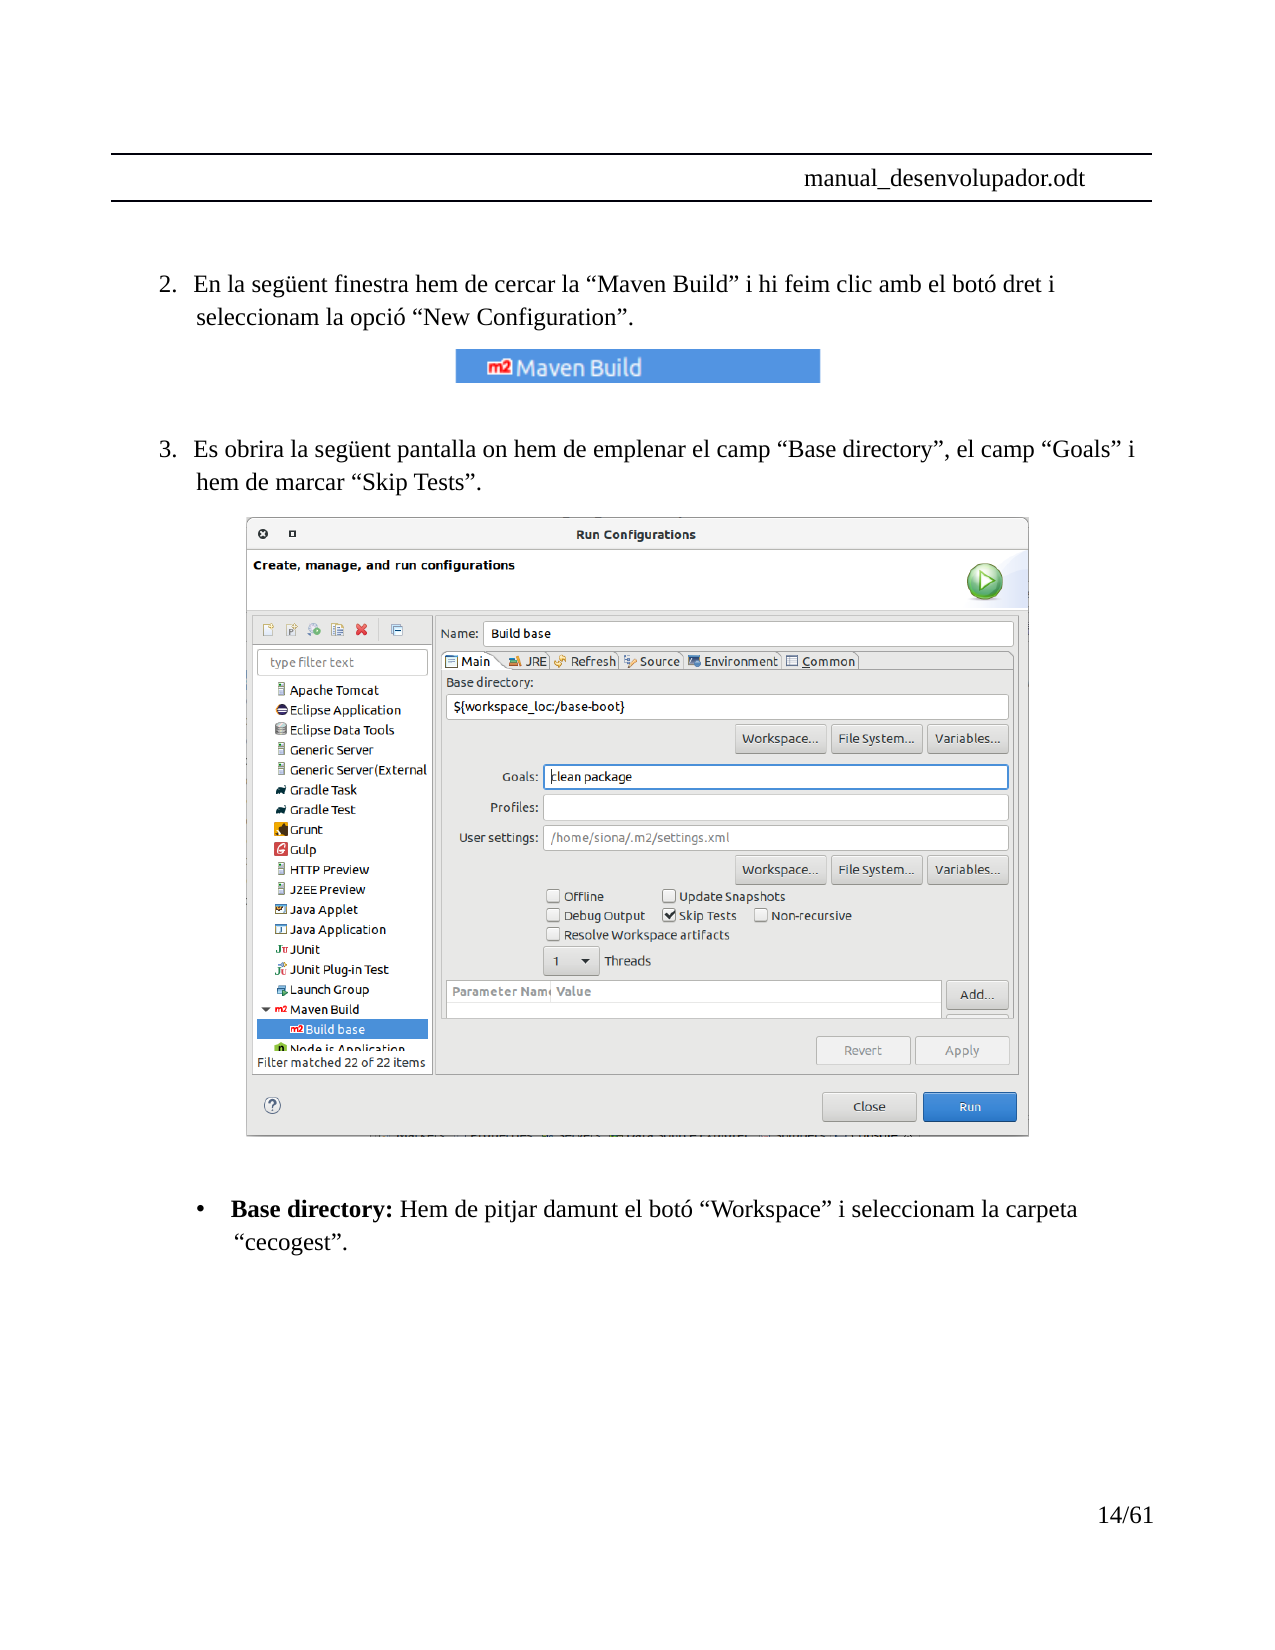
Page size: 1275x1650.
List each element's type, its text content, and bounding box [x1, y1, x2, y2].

list Base directory: Hem de pitjar damunt el botó “Workspace” i seleccionam la carpeta “cecogest”. [193, 1192, 1157, 1259]
picture [453, 349, 822, 383]
list En la següent finestra hem de cercar la “Maven Build” i hi feim clic amb el botó dret i seleccionam la opció “New Configuration”. [156, 266, 1157, 331]
list Es obrira la següent pantalla on hem de emplenar el camp “Base directory”, el camp “Goals” i hem de marcar “Skip Tests”. [156, 431, 1157, 499]
picture [246, 517, 1029, 1137]
